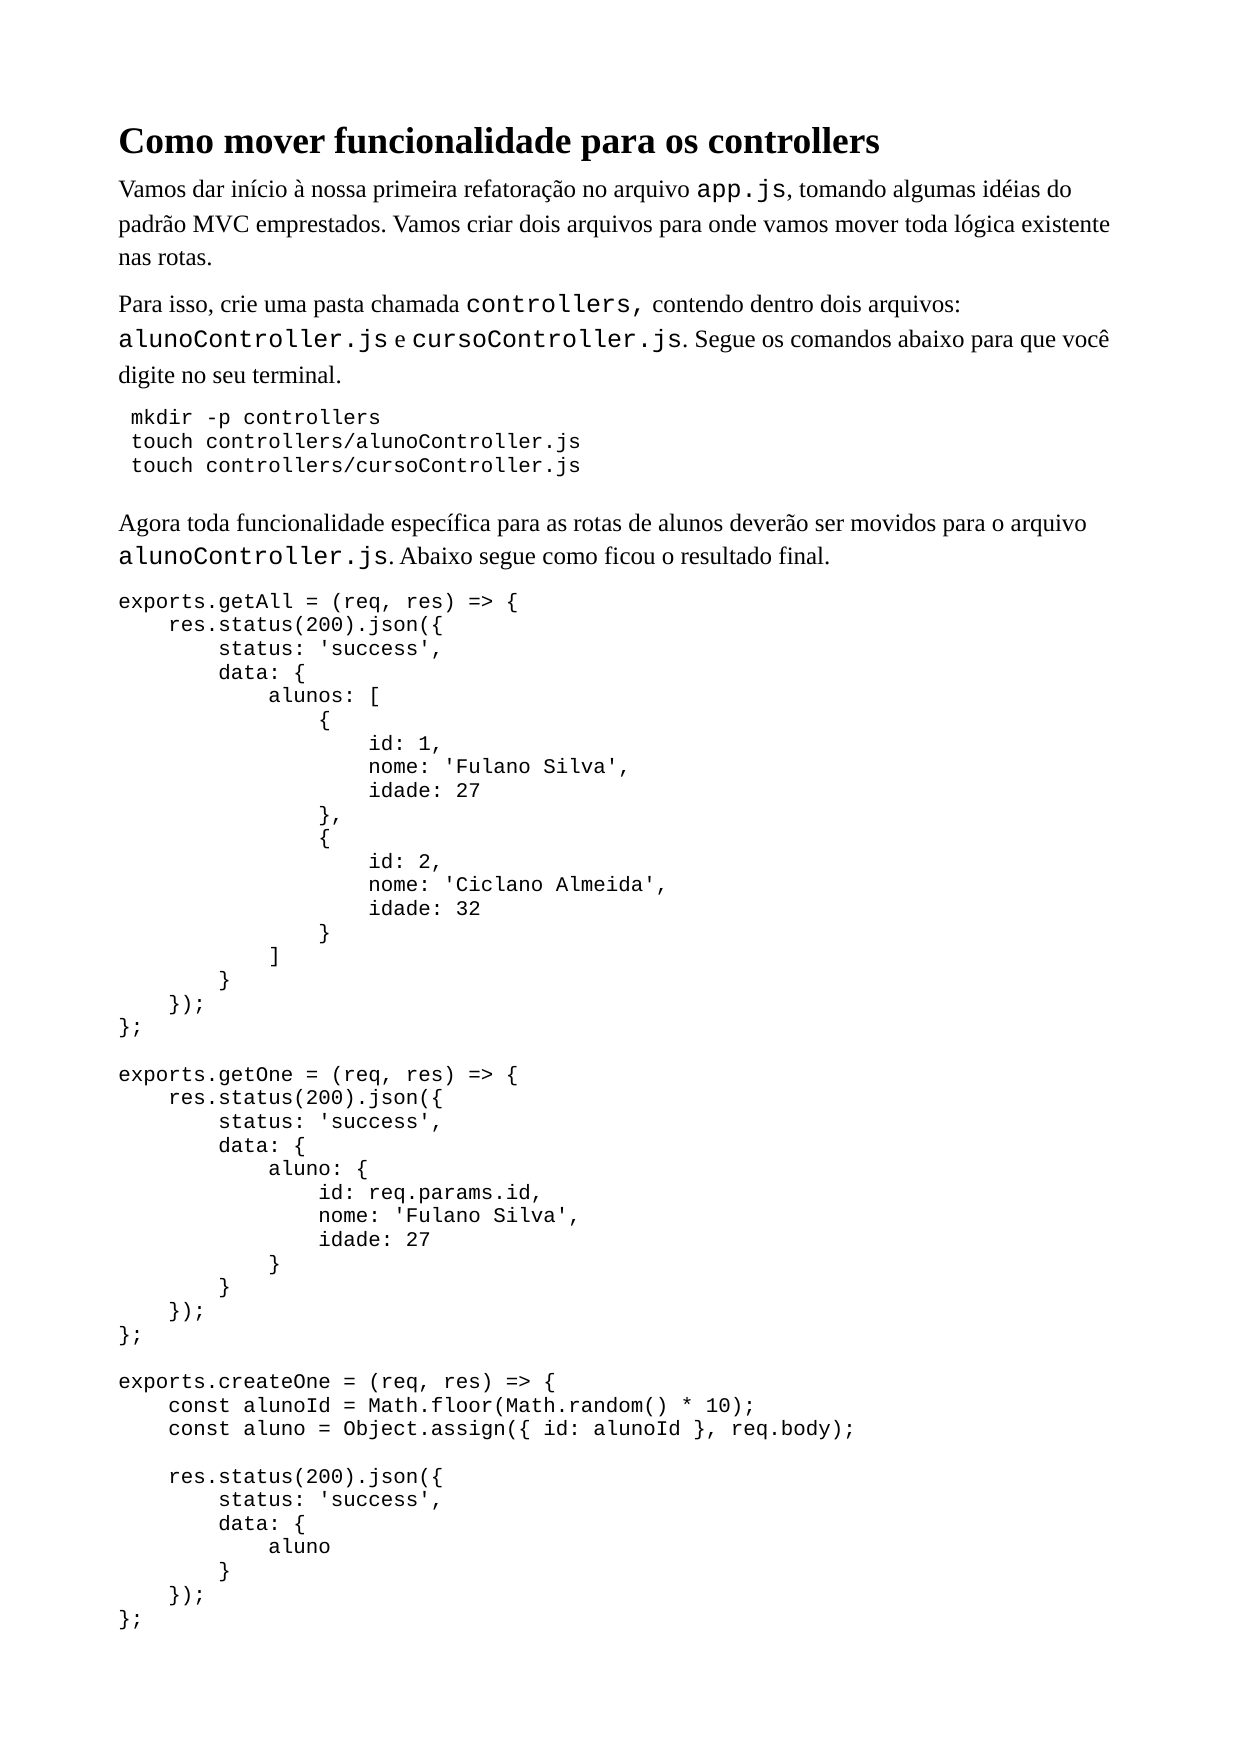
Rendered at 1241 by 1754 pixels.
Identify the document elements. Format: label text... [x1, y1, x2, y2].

text ] [118, 945, 1122, 969]
text id: 1, [118, 733, 1122, 756]
text touch controllers/alunoController.js [118, 431, 1122, 454]
text { [118, 709, 1122, 733]
text id: req.params.id, [118, 1182, 1122, 1206]
text const aluno = Object.assign({ id: alunoId }, req.body); [118, 1418, 1122, 1442]
text nome: 'Fulano Silva', [118, 1206, 1122, 1229]
text Agora toda funcionalidade específica para as rotas de alunos deverão ser movidos para o arquivo alunoController.js. Abaixo segue como ficou o resultado final. [118, 508, 1122, 572]
text idade: 32 [118, 898, 1122, 922]
text touch controllers/cursoController.js [118, 454, 1122, 478]
text }; [118, 1324, 1122, 1347]
text res.status(200).json({ [118, 1466, 1122, 1489]
text res.status(200).json({ [118, 614, 1122, 638]
text exports.createOne = (req, res) => { [118, 1371, 1122, 1395]
text } [118, 1560, 1122, 1584]
text }); [118, 1300, 1122, 1324]
text { [118, 827, 1122, 851]
text exports.getAll = (req, res) => { [118, 591, 1122, 614]
text res.status(200).json({ [118, 1087, 1122, 1111]
text idade: 27 [118, 780, 1122, 803]
text } [118, 922, 1122, 945]
text } [118, 1276, 1122, 1300]
text }; [118, 1607, 1122, 1631]
text status: 'success', [118, 1489, 1122, 1513]
text } [118, 969, 1122, 993]
subtitle Como mover funcionalidade para os controllers [118, 118, 1122, 161]
text Para isso, crie uma pasta chamada controllers, contendo dentro dois arquivos: alunoController.js e cursoController.js. Segue os comandos abaixo para que você digite no seu terminal. [118, 289, 1122, 388]
text nome: 'Fulano Silva', [118, 756, 1122, 780]
text data: { [118, 1513, 1122, 1537]
text status: 'success', [118, 638, 1122, 662]
text data: { [118, 662, 1122, 685]
text id: 2, [118, 851, 1122, 874]
text mkdir -p controllers [118, 407, 1122, 431]
text status: 'success', [118, 1111, 1122, 1134]
text }; [118, 1016, 1122, 1040]
text }); [118, 1584, 1122, 1607]
text data: { [118, 1134, 1122, 1158]
text idade: 27 [118, 1229, 1122, 1253]
text } [118, 1253, 1122, 1276]
text nome: 'Ciclano Almeida', [118, 874, 1122, 898]
text }); [118, 993, 1122, 1016]
text alunos: [ [118, 685, 1122, 709]
text aluno [118, 1537, 1122, 1560]
text aluno: { [118, 1158, 1122, 1182]
text }, [118, 803, 1122, 827]
text exports.getOne = (req, res) => { [118, 1064, 1122, 1087]
text const alunoId = Math.floor(Math.random() * 10); [118, 1395, 1122, 1418]
text Vamos dar início à nossa primeira refatoração no arquivo app.js, tomando algumas idéias do padrão MVC emprestados. Vamos criar dois arquivos para onde vamos mover toda lógica existente nas rotas. [118, 174, 1122, 271]
